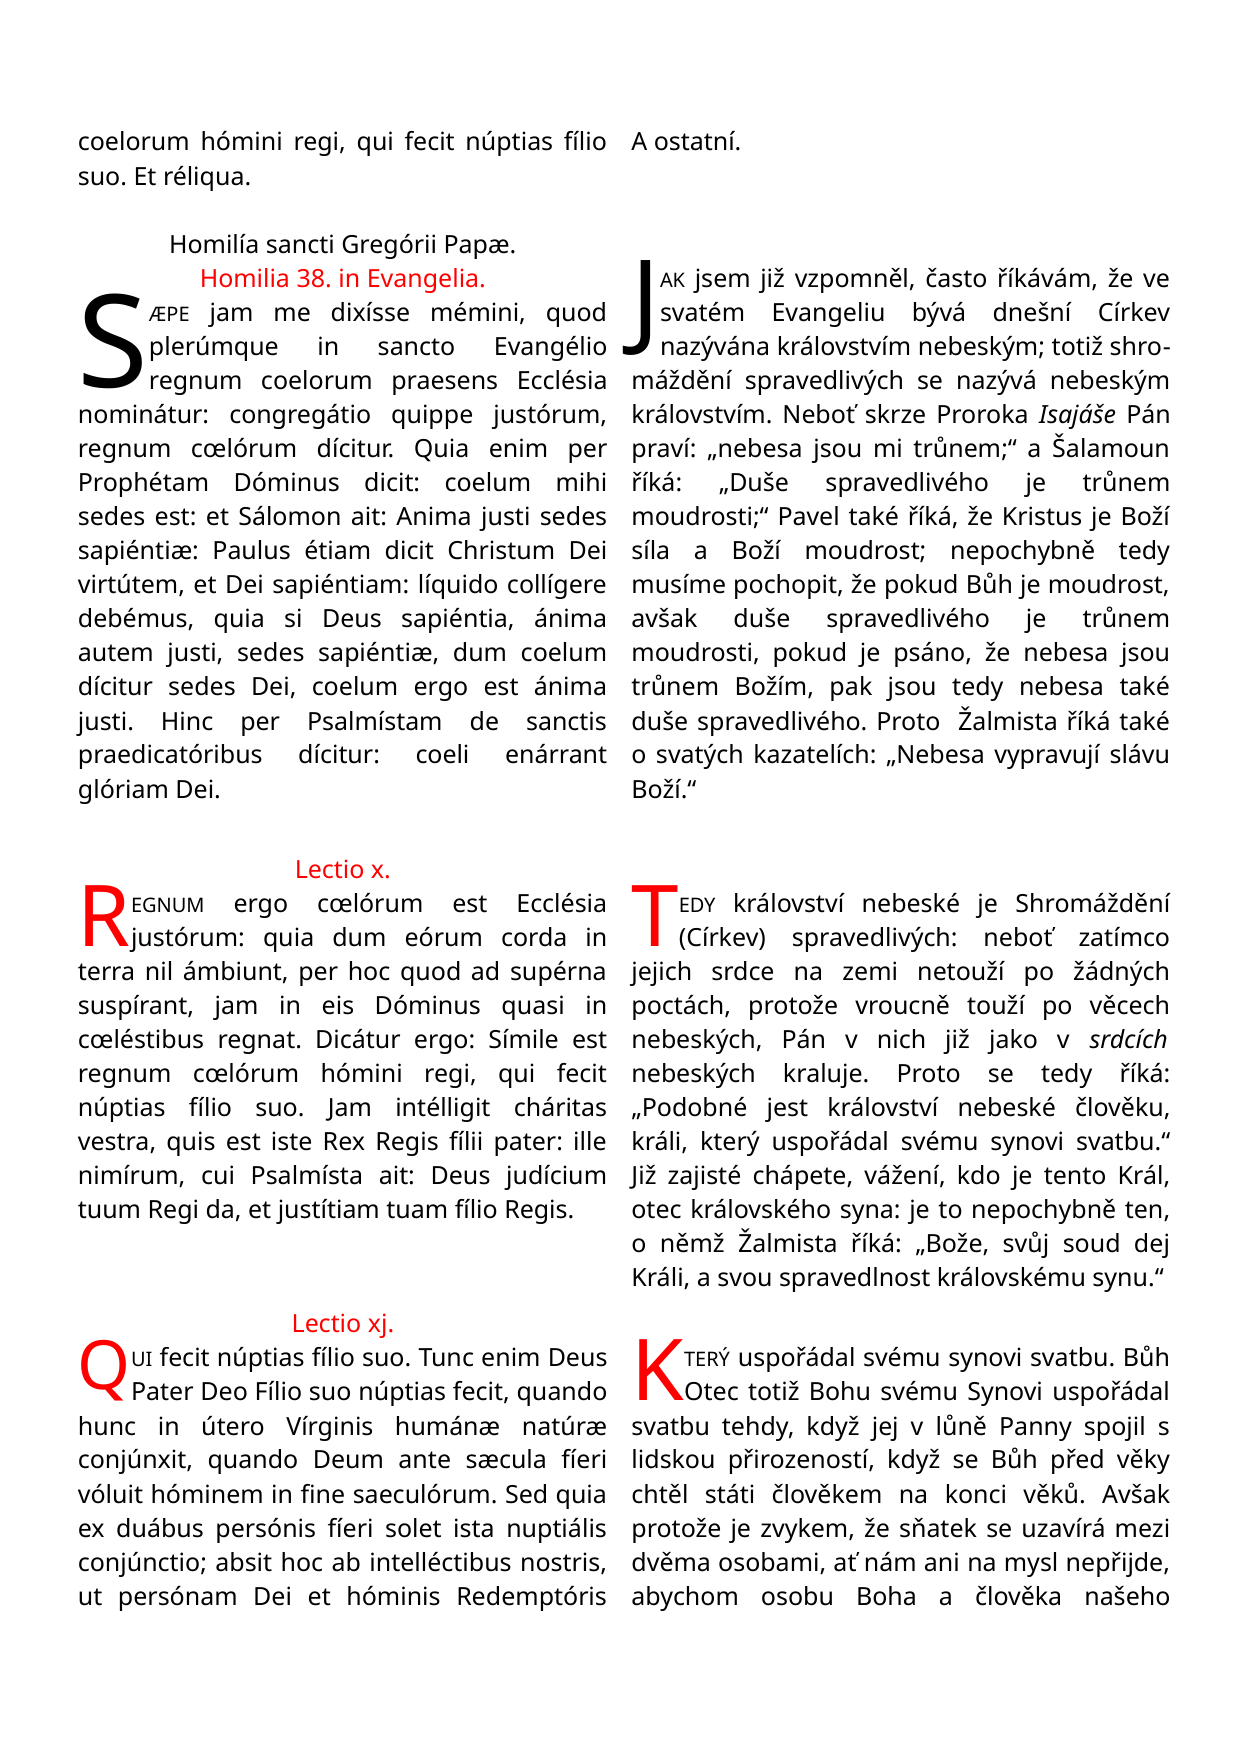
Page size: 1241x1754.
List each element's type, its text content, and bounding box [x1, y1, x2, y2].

table_cell Lectio x. Regnum ergo cœlórum est Ecclésia justórum: quia dum eórum corda in terra nil ámbiunt, per hoc quod ad supérna suspírant, jam in eis Dóminus quasi in cœléstibus regnat. Dicátur ergo: Símile est regnum cœlórum hómini regi, qui fecit núptias fílio suo. Jam intélligit cháritas vestra, quis est iste Rex Regis fílii pater: ille nimírum, cui Psalmísta ait: Deus judícium tuum Regi da, et justítiam tuam fílio Regis. [66, 845, 619, 1300]
table_cell Lectio xj. Qui fecit núptias fílio suo. Tunc enim Deus Pater Deo Fílio suo núptias fecit, quando hunc in útero Vírginis humánæ natúræ conjúnxit, quando Deum ante sæcula fíeri vóluit hóminem in fine saeculórum. Sed quia ex duábus persónis fíeri solet ista nuptiális conjúnctio; absit hoc ab intelléctibus nostris, ut persónam Dei et hóminis Redemptóris [66, 1300, 619, 1618]
table_cell Který uspořádal svému synovi svatbu. Bůh Otec totiž Bohu svému Synovi uspořádal svatbu tehdy, když jej v lůně Panny spojil s lidskou přirozeností, když se Bůh před věky chtěl státi člověkem na konci věků. Avšak protože je zvykem, že sňatek se uzavírá mezi dvěma osobami, ať nám ani na mysl nepřijde, abychom osobu Boha a člověka našeho [619, 1300, 1182, 1618]
table_cell In III. Nocturno Léctio sancti Evangélii secúndum Matthæum. Lectio ix. Cap. 22. In illo témpore: Loquebátur Jesus princípibus sacerdótum et Pharisæis in parábolis, dicens: Símile factum est regnum coelorum hómini regi, qui fecit núptias fílio suo. Et réliqua. Homilía sancti Gregórii Papæ. Homilia 38. in Evangelia. Sæpe jam me dixísse mémini, quod plerúmque in sancto Evangélio regnum coelorum praesens Ecclésia nominátur: congregátio quippe justórum, regnum cœlórum dícitur. Quia enim per Prophétam Dóminus dicit: coelum mihi sedes est: et Sálomon ait: Anima justi sedes sapiéntiæ: Paulus étiam dicit Christum Dei virtútem, et Dei sapiéntiam: líquido collígere debémus, quia si Deus sapiéntia, ánima autem justi, sedes sapiéntiæ, dum coelum dícitur sedes Dei, coelum ergo est ánima justi. Hinc per Psalmístam de sanctis praedicatóribus dícitur: coeli enárrant glóriam Dei. [66, 118, 619, 845]
table_cell Tedy království nebeské je Shromáždění (Církev) spravedlivých: neboť zatímco jejich srdce na zemi netouží po žádných poctách, protože vroucně touží po věcech nebeských, Pán v nich již jako v srdcích nebeských kraluje. Proto se tedy říká: „Podobné jest království nebeské člověku, králi, který uspořádal svému synovi svatbu.“ Již zajisté chápete, vážení, kdo je tento Král, otec královského syna: je to nepochybně ten, o němž Žalmista říká: „Bože, svůj soud dej Králi, a svou spravedlnost královskému synu.“ [619, 845, 1182, 1300]
table_cell Za onoho času mluvil Ježíš k velekněžím a Farizeům v podobenstvích a pravil: „Podobné jest nebeské království člověku, králi, který uspořádal svému synovi svatbu.“ A ostatní. Jak jsem již vzpomněl, často říkávám, že ve svatém Evangeliu bývá dnešní Církev nazývána královstvím nebeským; totiž shro­máždění spravedlivých se nazývá nebeským královstvím. Neboť skrze Proroka Isajáše Pán praví: „nebesa jsou mi trůnem;“ a Šalamoun říká: „Duše spravedlivého je trůnem moudrosti;“ Pavel také říká, že Kristus je Boží síla a Boží moudrost; nepochybně tedy musíme pochopit, že pokud Bůh je moudrost, avšak duše spravedlivého je trůnem moudrosti, pokud je psáno, že nebesa jsou trůnem Božím, pak jsou tedy nebesa také duše spravedlivého. Proto Žalmista říká také o svatých kazatelích: „Nebesa vypravují slávu Boží.“ [619, 118, 1182, 845]
